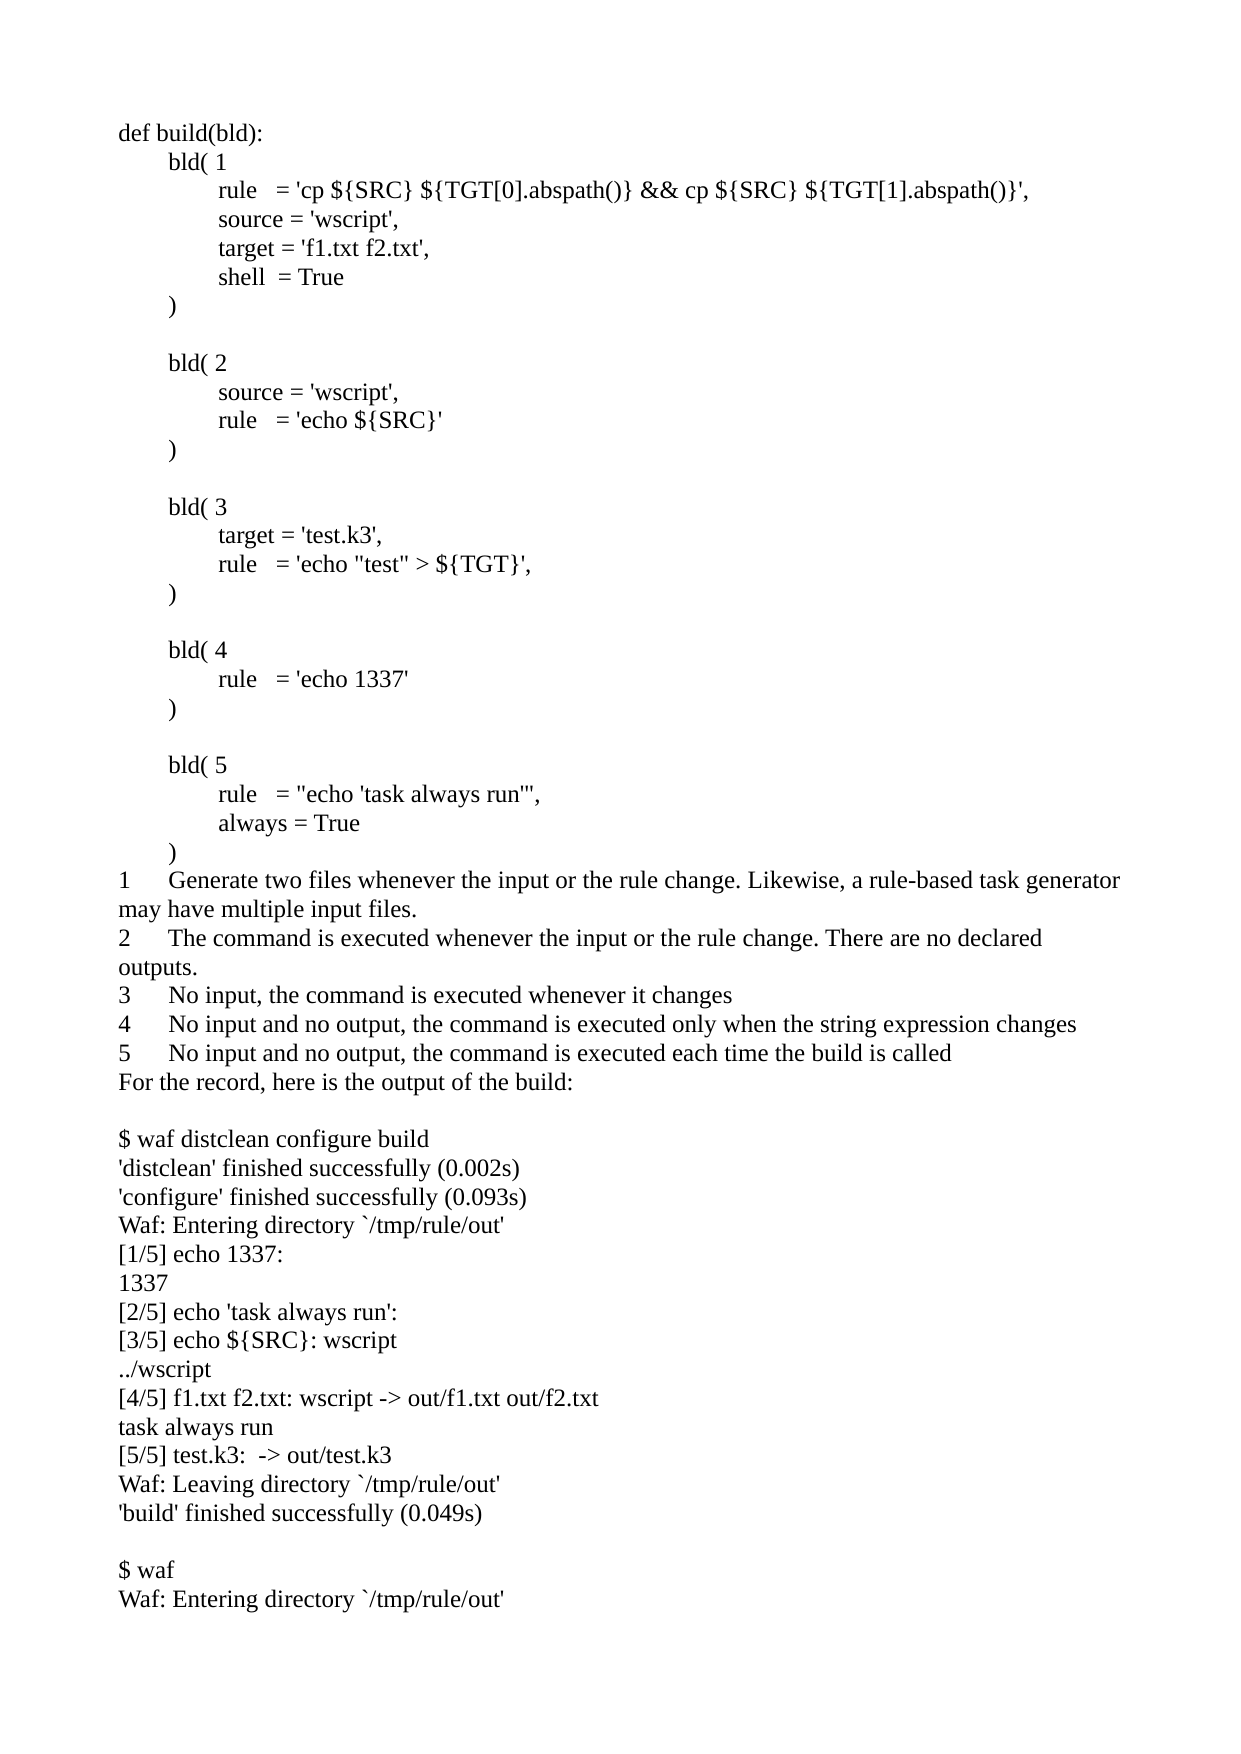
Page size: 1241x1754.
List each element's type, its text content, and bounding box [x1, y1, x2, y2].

text 3 No input, the command is executed whenever it changes [118, 981, 1122, 1009]
text source = 'wscript', [118, 204, 1122, 233]
text [3/5] echo ${SRC}: wscript [118, 1326, 1122, 1354]
text [4/5] f1.txt f2.txt: wscript -> out/f1.txt out/f2.txt [118, 1383, 1122, 1412]
text [1/5] echo 1337: [118, 1239, 1122, 1268]
text Waf: Entering directory `/tmp/rule/out' [118, 1584, 1122, 1613]
text 'configure' finished successfully (0.093s) [118, 1182, 1122, 1211]
text bld( 5 [118, 751, 1122, 779]
text 1 Generate two files whenever the input or the rule change. Likewise, a rule-based task generator may have multiple input files. [118, 866, 1122, 923]
text bld( 3 [118, 492, 1122, 521]
text target = 'f1.txt f2.txt', [118, 233, 1122, 262]
text bld( 1 [118, 147, 1122, 176]
text ) [118, 693, 1122, 722]
text 1337 [118, 1268, 1122, 1297]
text task always run [118, 1412, 1122, 1441]
text rule = 'cp ${SRC} ${TGT[0].abspath()} && cp ${SRC} ${TGT[1].abspath()}', [118, 176, 1122, 204]
text rule = "echo 'task always run'", [118, 779, 1122, 808]
text source = 'wscript', [118, 377, 1122, 406]
text 5 No input and no output, the command is executed each time the build is called [118, 1038, 1122, 1067]
text def build(bld): [118, 118, 1122, 147]
text $ waf distclean configure build [118, 1124, 1122, 1153]
text 'distclean' finished successfully (0.002s) [118, 1153, 1122, 1182]
text For the record, here is the output of the build: [118, 1067, 1122, 1096]
text 2 The command is executed whenever the input or the rule change. There are no declared outputs. [118, 923, 1122, 981]
text ../wscript [118, 1354, 1122, 1383]
text Waf: Entering directory `/tmp/rule/out' [118, 1211, 1122, 1239]
text 'build' finished successfully (0.049s) [118, 1498, 1122, 1527]
text rule = 'echo "test" > ${TGT}', [118, 549, 1122, 578]
text bld( 2 [118, 348, 1122, 377]
text 4 No input and no output, the command is executed only when the string expression changes [118, 1009, 1122, 1038]
text [2/5] echo 'task always run': [118, 1297, 1122, 1326]
text ) [118, 434, 1122, 463]
text ) [118, 578, 1122, 607]
text rule = 'echo 1337' [118, 664, 1122, 693]
text always = True [118, 808, 1122, 837]
text [5/5] test.k3: -> out/test.k3 [118, 1441, 1122, 1469]
text ) [118, 291, 1122, 319]
text $ waf [118, 1556, 1122, 1584]
text bld( 4 [118, 636, 1122, 664]
text shell = True [118, 262, 1122, 291]
text target = 'test.k3', [118, 521, 1122, 549]
text rule = 'echo ${SRC}' [118, 406, 1122, 434]
text Waf: Leaving directory `/tmp/rule/out' [118, 1469, 1122, 1498]
text ) [118, 837, 1122, 866]
